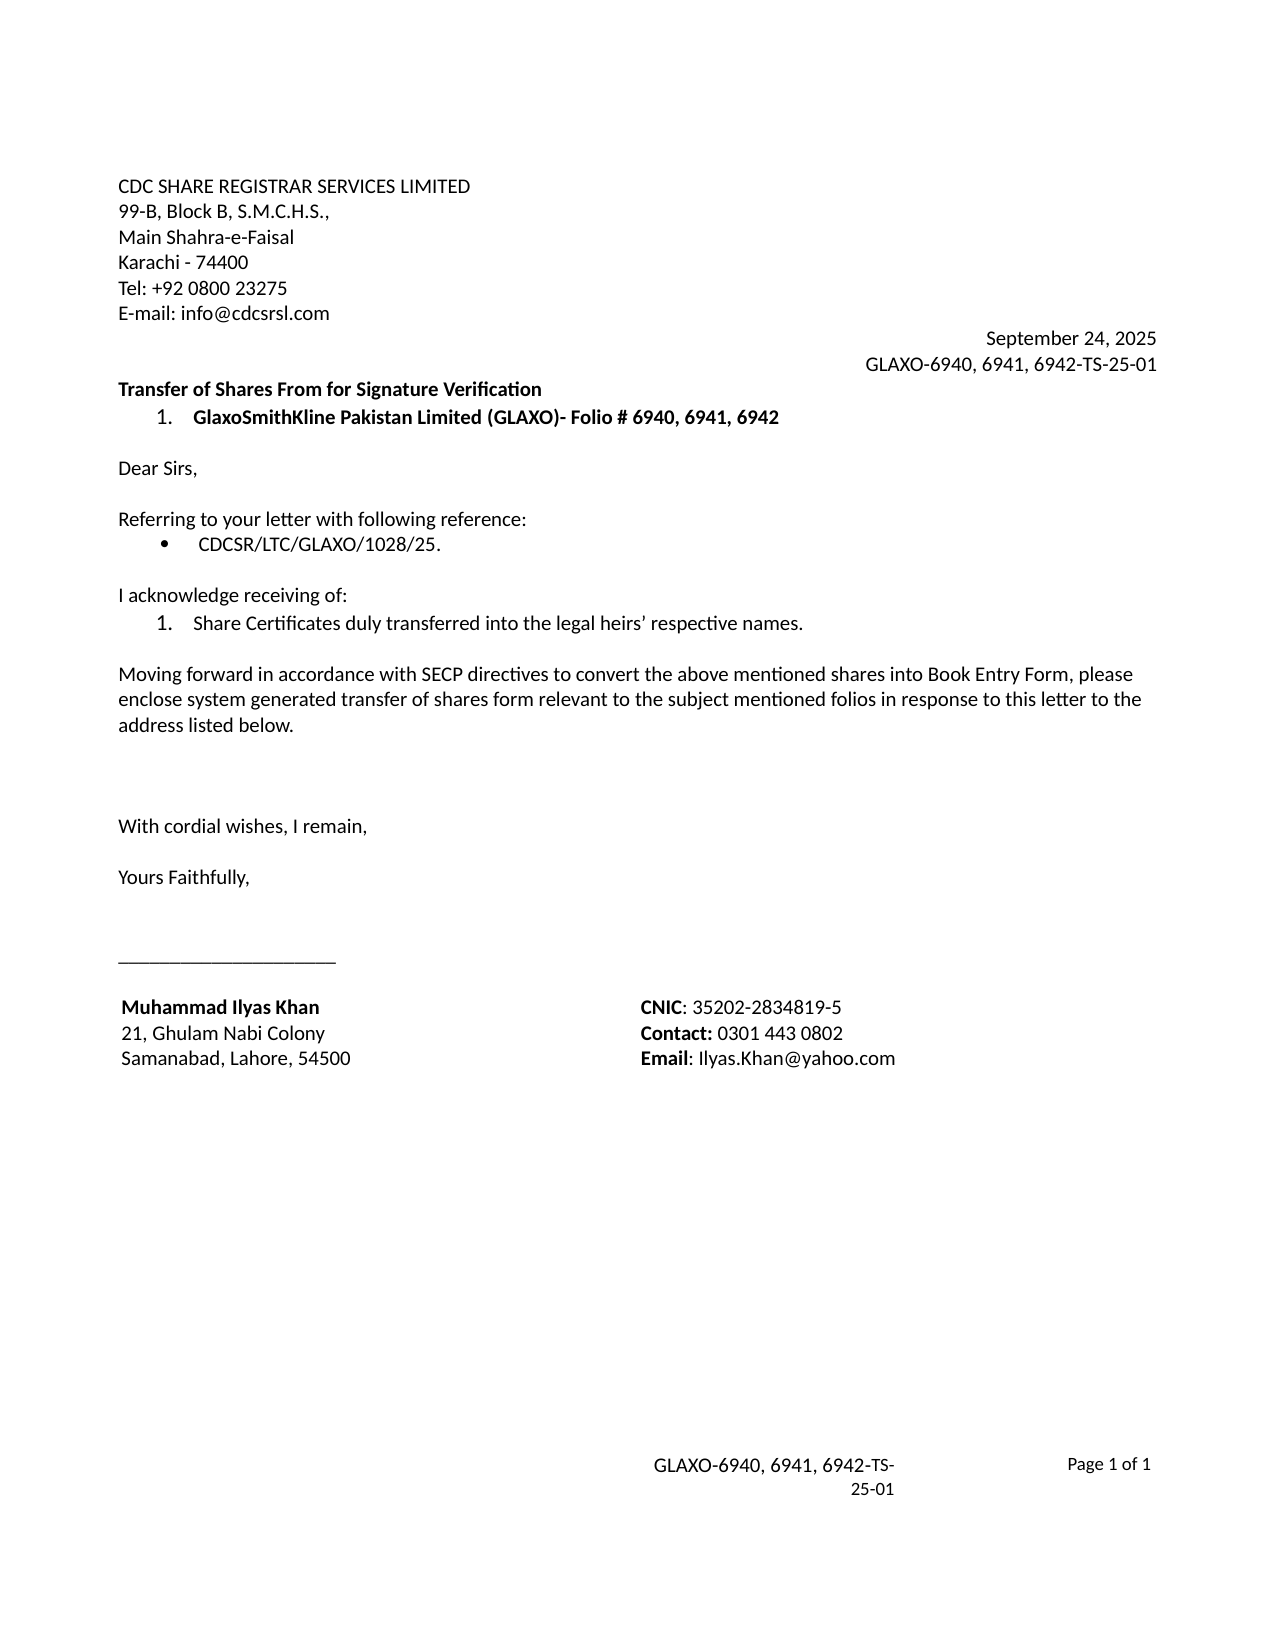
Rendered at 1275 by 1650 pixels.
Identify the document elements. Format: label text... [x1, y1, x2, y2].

text Referring to your letter with following reference: [118, 506, 1157, 531]
text CDC SHARE REGISTRAR SERVICES LIMITED [118, 173, 1157, 198]
table_header Muhammad Ilyas Khan 21, Ghulam Nabi Colony Samanabad, Lahore, 54500 [118, 966, 637, 1074]
list GlaxoSmithKline Pakistan Limited (GLAXO)- Folio # 6940, 6941, 6942 [156, 402, 1157, 430]
text Tel: +92 0800 23275 [118, 275, 1157, 300]
text Main Shahra-e-Faisal [118, 224, 1157, 249]
text With cordial wishes, I remain, [118, 814, 1157, 839]
text Yours Faithfully, [118, 864, 1157, 890]
text GLAXO-6940, 6941, 6942-TS-25-01 [118, 351, 1157, 376]
text 99-B, Block B, S.M.C.H.S., [118, 198, 1157, 224]
text Moving forward in accordance with SECP directives to convert the above mentioned shares into Book Entry Form, please enclose system generated transfer of shares form relevant to the subject mentioned folios in response to this letter to the address listed below. [118, 661, 1157, 737]
list CDCSR/LTC/GLAXO/1028/25. [161, 531, 1157, 557]
text E-mail: info@cdcsrsl.com [118, 300, 1157, 326]
list Share Certificates duly transferred into the legal heirs’ respective names. [156, 608, 1157, 636]
text Karachi - 74400 [118, 249, 1157, 275]
text Transfer of Shares From for Signature Verification [118, 376, 1157, 402]
text Dear Sirs, [118, 455, 1157, 481]
table_header CNIC: 35202-2834819-5 Contact: 0301 443 0802 Email: Ilyas.Khan@yahoo.com [638, 966, 1157, 1074]
text _____________________ [118, 941, 1157, 966]
text September 24, 2025 [118, 326, 1157, 351]
text I acknowledge receiving of: [118, 582, 1157, 608]
